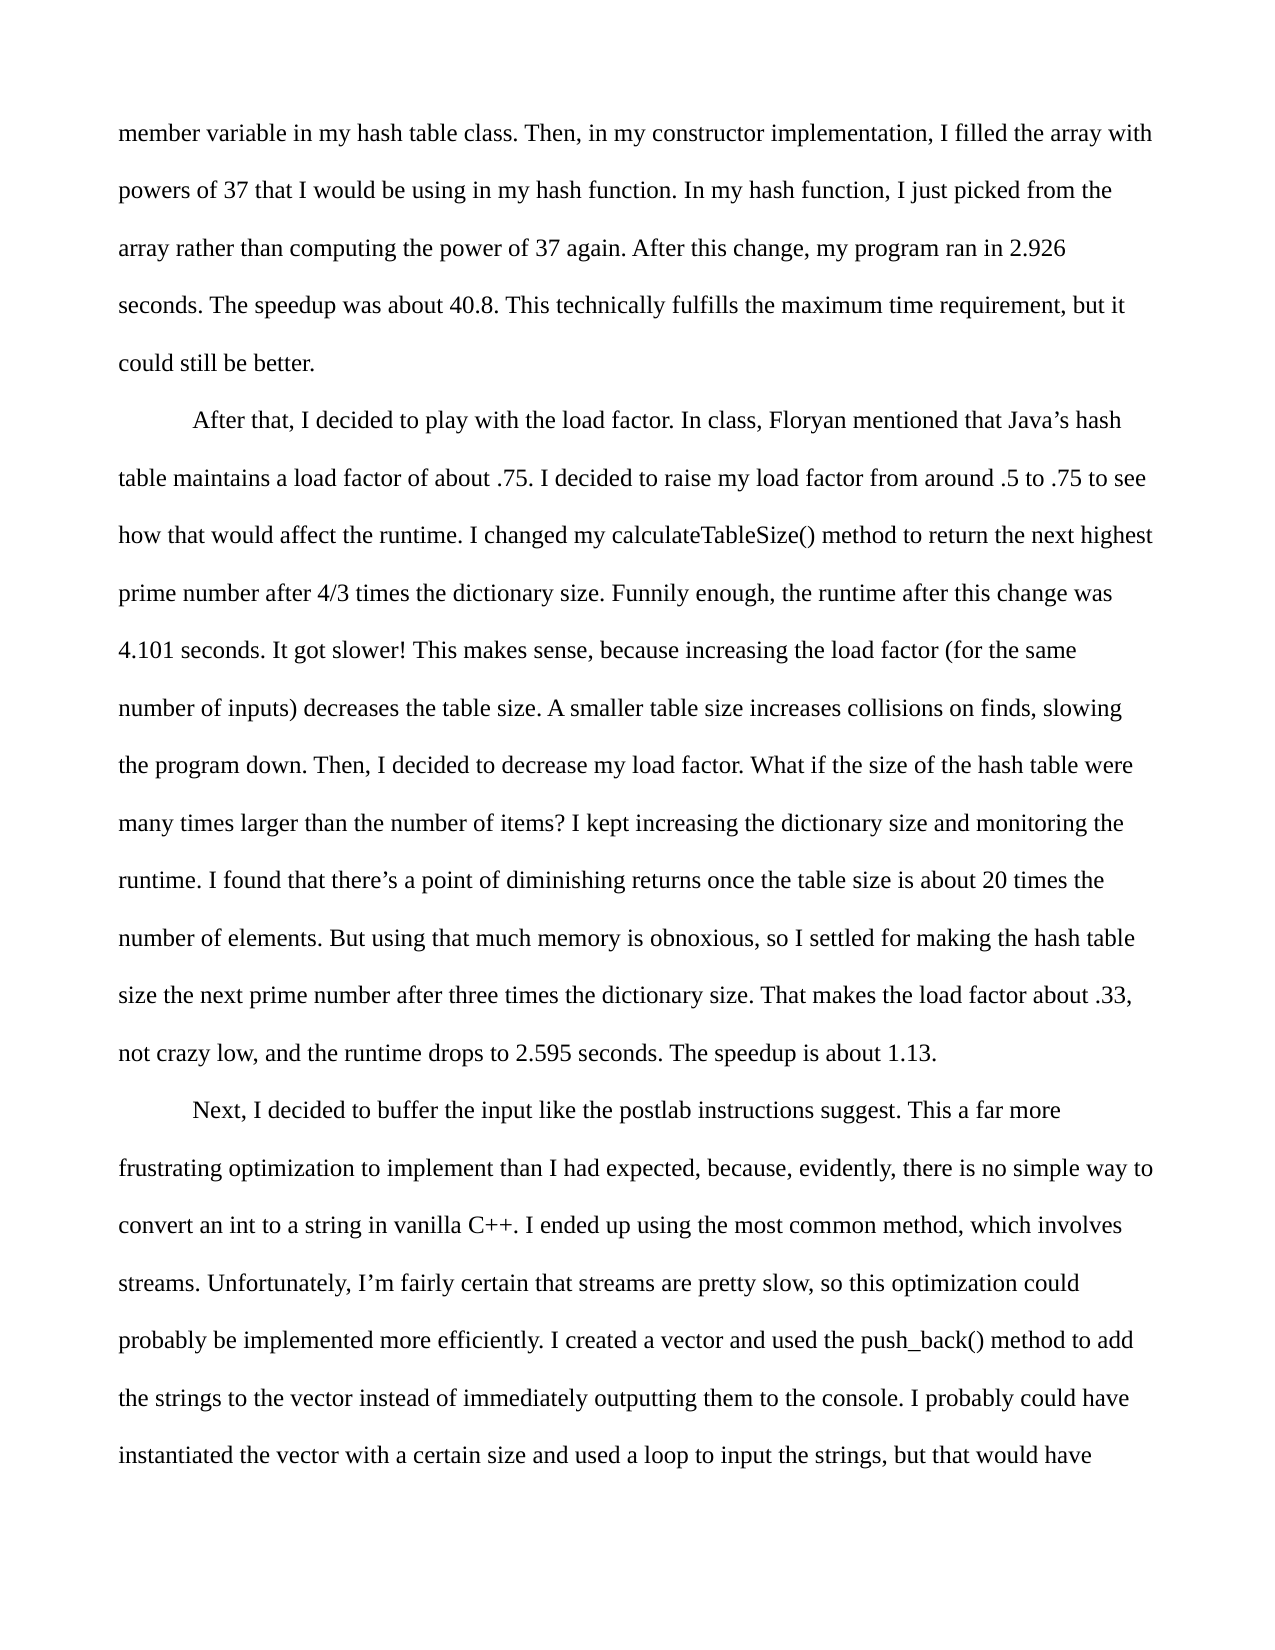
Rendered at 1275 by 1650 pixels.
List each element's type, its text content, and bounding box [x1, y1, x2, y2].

text Next, I decided to buffer the input like the postlab instructions suggest. This a far more frustrating optimization to implement than I had expected, because, evidently, there is no simple way to convert an int to a string in vanilla C++. I ended up using the most common method, which involves streams. Unfortunately, I’m fairly certain that streams are pretty slow, so this optimization could probably be implemented more efficiently. I created a vector and used the push_back() method to add the strings to the vector instead of immediately outputting them to the console. I probably could have instantiated the vector with a certain size and used a loop to input the strings, but that would have [118, 1096, 1157, 1469]
text After that, I decided to play with the load factor. In class, Floryan mentioned that Java’s hash table maintains a load factor of about .75. I decided to raise my load factor from around .5 to .75 to see how that would affect the runtime. I changed my calculateTableSize() method to return the next highest prime number after 4/3 times the dictionary size. Funnily enough, the runtime after this change was 4.101 seconds. It got slower! This makes sense, because increasing the load factor (for the same number of inputs) decreases the table size. A smaller table size increases collisions on finds, slowing the program down. Then, I decided to decrease my load factor. What if the size of the hash table were many times larger than the number of items? I kept increasing the dictionary size and monitoring the runtime. I found that there’s a point of diminishing returns once the table size is about 20 times the number of elements. But using that much memory is obnoxious, so I settled for making the hash table size the next prime number after three times the dictionary size. That makes the load factor about .33, not crazy low, and the runtime drops to 2.595 seconds. The speedup is about 1.13. [118, 406, 1157, 1067]
text member variable in my hash table class. Then, in my constructor implementation, I filled the array with powers of 37 that I would be using in my hash function. In my hash function, I just picked from the array rather than computing the power of 37 again. After this change, my program ran in 2.926 seconds. The speedup was about 40.8. This technically fulfills the maximum time requirement, but it could still be better. [118, 118, 1157, 377]
